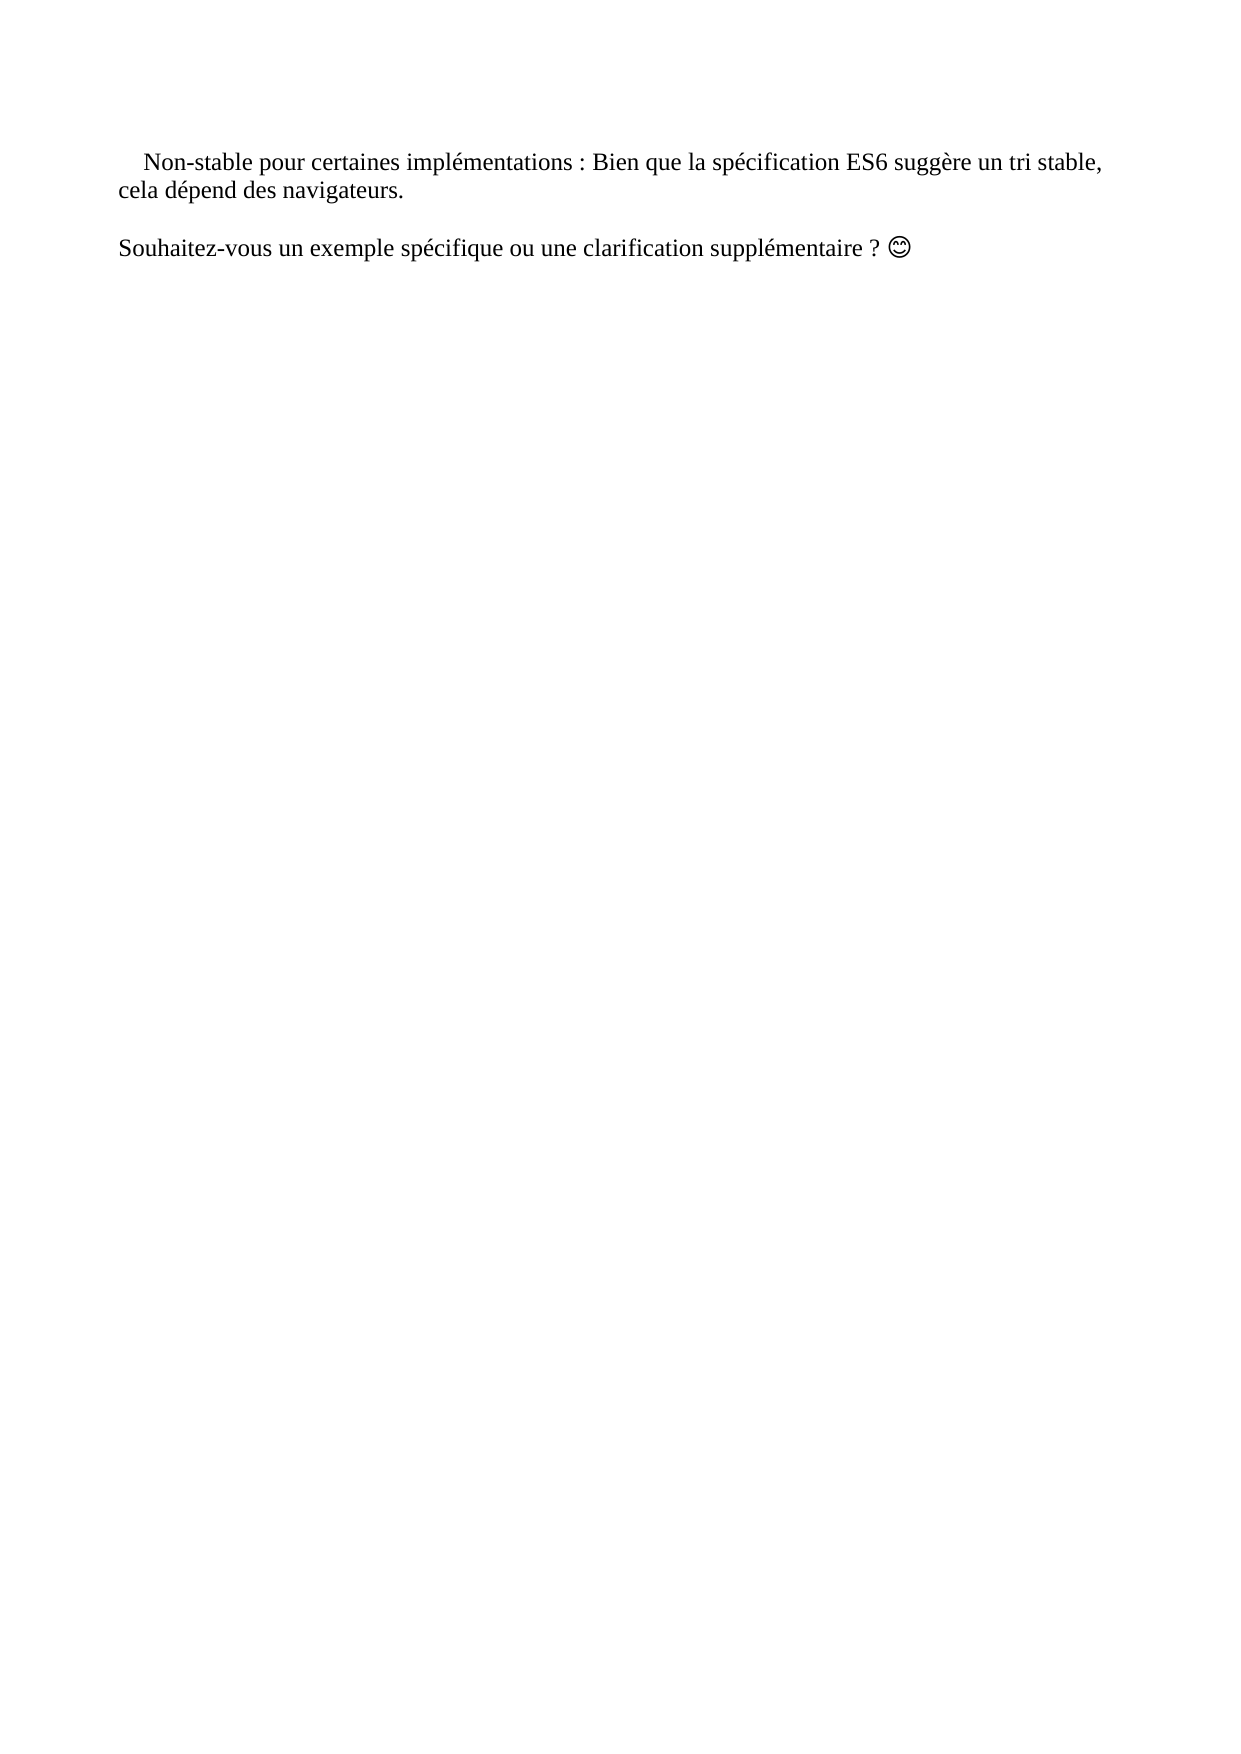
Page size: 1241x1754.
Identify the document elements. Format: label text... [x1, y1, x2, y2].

text Non-stable pour certaines implémentations : Bien que la spécification ES6 suggère un tri stable, cela dépend des navigateurs. [118, 147, 1122, 204]
text Souhaitez-vous un exemple spécifique ou une clarification supplémentaire ? 😊 [118, 233, 1122, 262]
